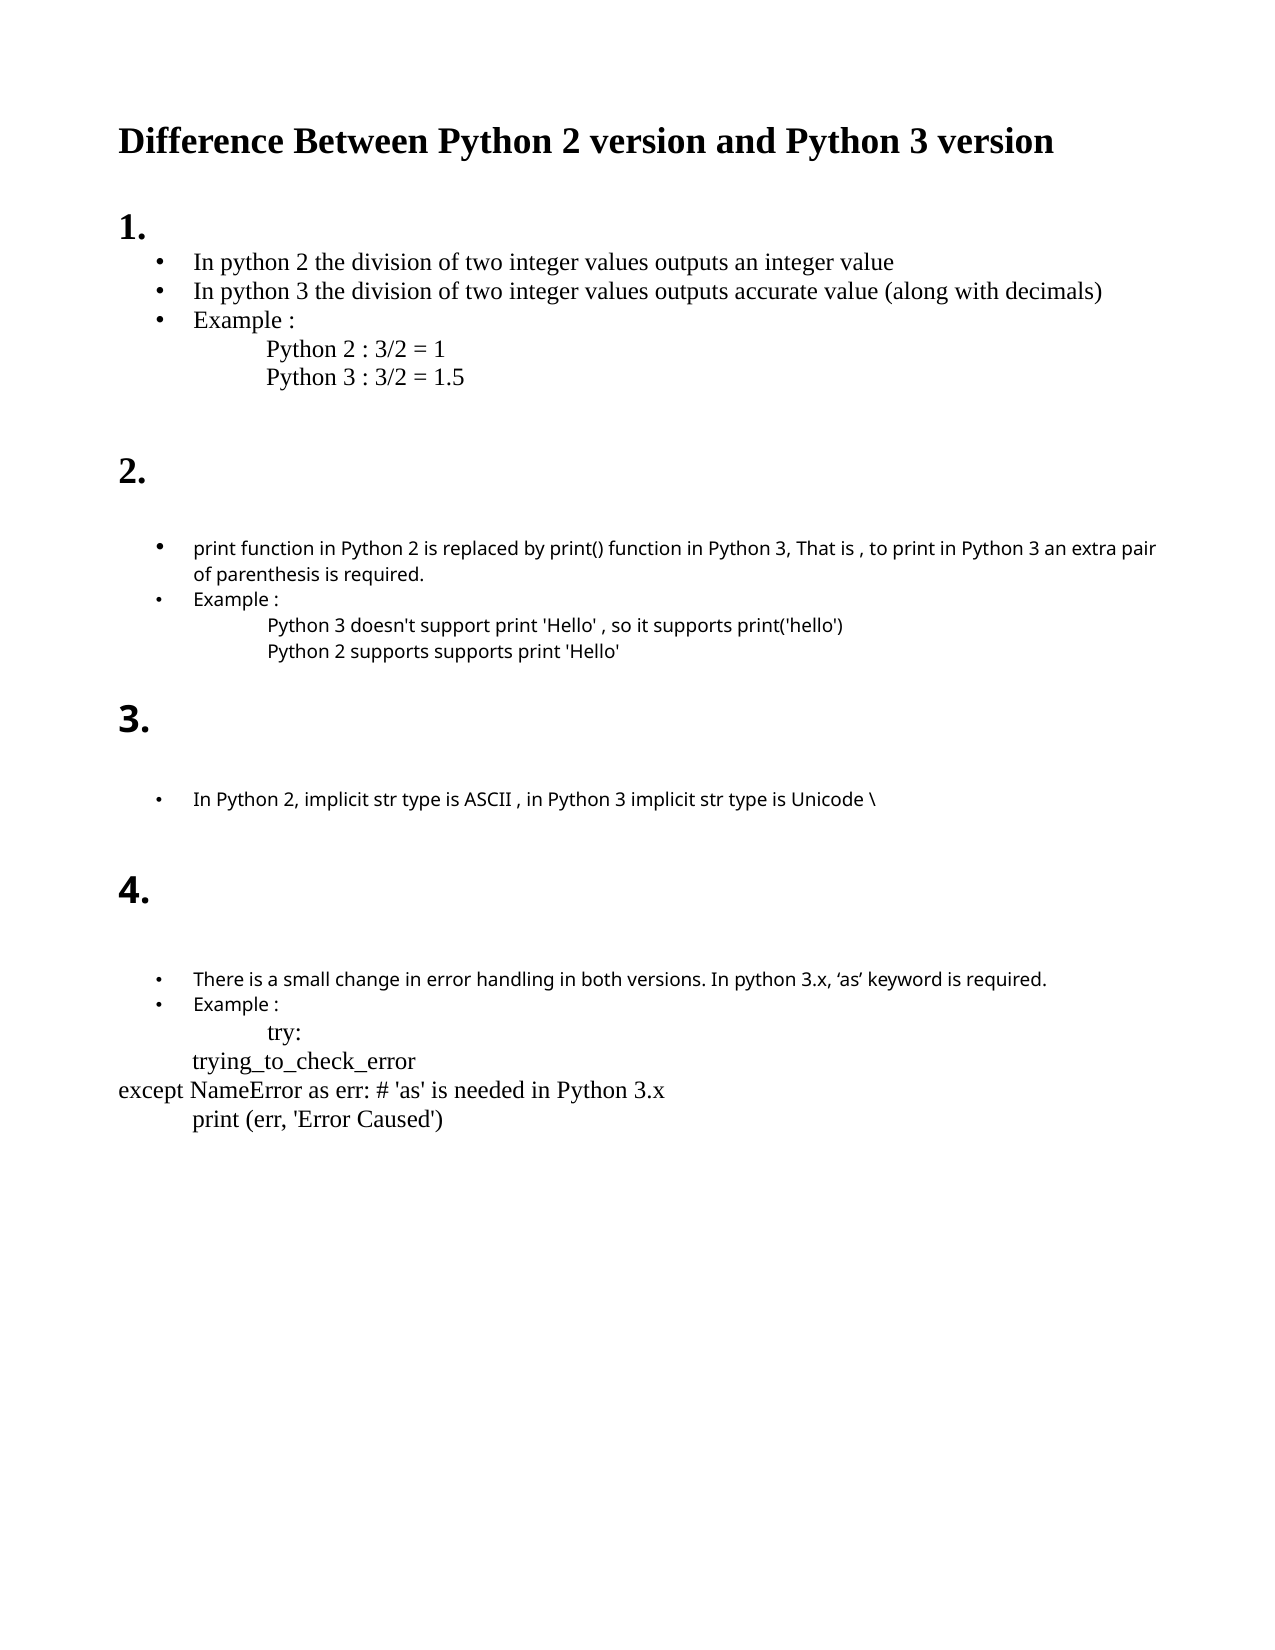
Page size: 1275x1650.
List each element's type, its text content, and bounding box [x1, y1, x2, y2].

text 2. [118, 449, 1157, 492]
list print function in Python 2 is replaced by print() function in Python 3, That is , to print in Python 3 an extra pair of parenthesis is required. [156, 535, 1157, 586]
list try: [156, 1017, 1157, 1046]
list In python 3 the division of two integer values outputs accurate value (along with decimals) [156, 276, 1157, 305]
list In Python 2, implicit str type is ASCII , in Python 3 implicit str type is Unicode \ [156, 787, 1157, 812]
text Python 2 : 3/2 = 1 [118, 334, 1157, 362]
text Python 3 : 3/2 = 1.5 [118, 362, 1157, 391]
text print (err, 'Error Caused') [118, 1104, 1157, 1132]
list In python 2 the division of two integer values outputs an integer value [156, 247, 1157, 276]
list Example : [156, 992, 1157, 1017]
text except NameError as err: # 'as' is needed in Python 3.x [118, 1075, 1157, 1104]
list Example : [156, 305, 1157, 334]
list There is a small change in error handling in both versions. In python 3.x, ‘as’ keyword is required. [156, 966, 1157, 992]
text trying_to_check_error [118, 1046, 1157, 1075]
list Example : [156, 586, 1157, 612]
text Difference Between Python 2 version and Python 3 version [118, 118, 1157, 161]
list Python 2 supports supports print 'Hello' [156, 638, 1157, 664]
text 1. [118, 204, 1157, 247]
text 4. [118, 864, 1157, 915]
text 3. [118, 692, 1157, 743]
list Python 3 doesn't support print 'Hello' , so it supports print('hello') [156, 612, 1157, 638]
